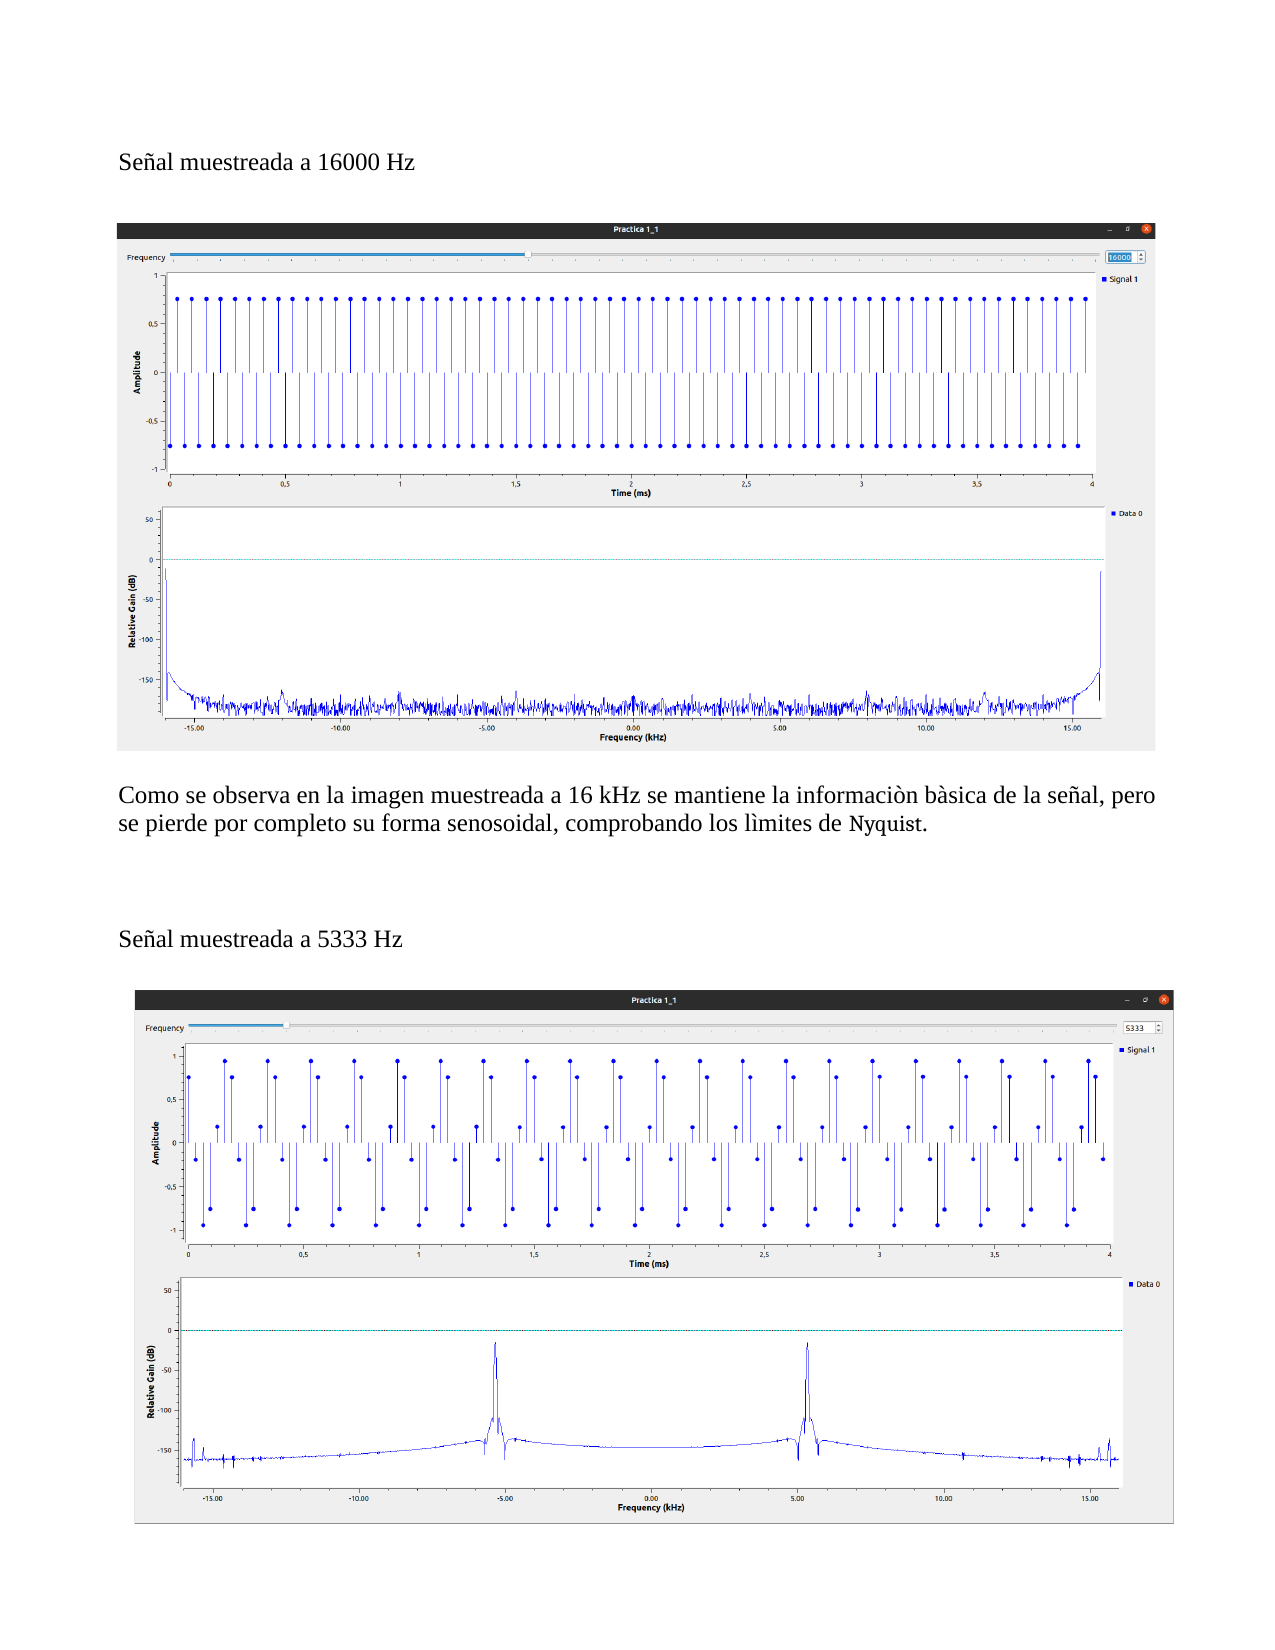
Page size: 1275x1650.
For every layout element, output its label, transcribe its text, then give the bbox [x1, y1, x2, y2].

text Señal muestreada a 16000 Hz [118, 147, 1157, 176]
picture [116, 223, 1156, 751]
text Como se observa en la imagen muestreada a 16 kHz se mantiene la informaciòn bàsica de la señal, pero se pierde por completo su forma senosoidal, comprobando los lìmites de Nyquist. [118, 780, 1157, 837]
picture [134, 990, 1174, 1524]
text Señal muestreada a 5333 Hz [118, 924, 1157, 952]
